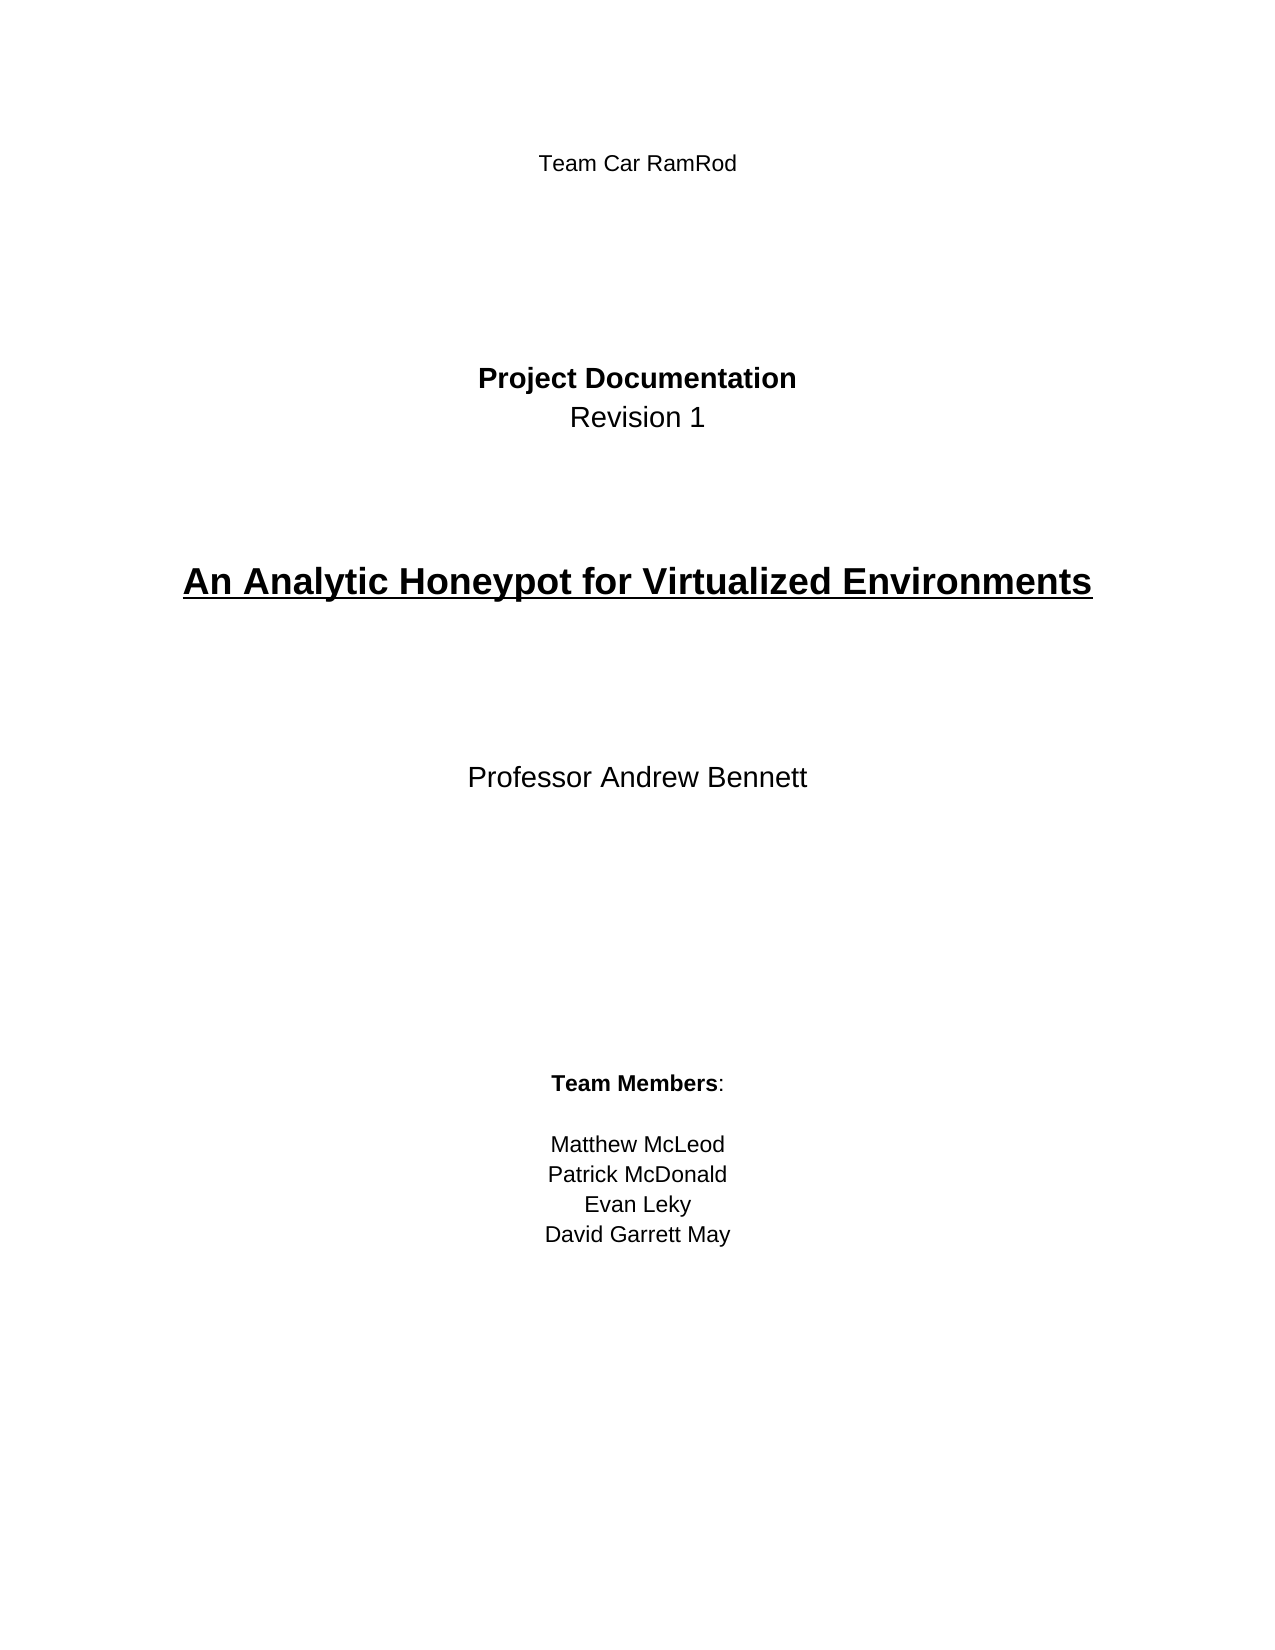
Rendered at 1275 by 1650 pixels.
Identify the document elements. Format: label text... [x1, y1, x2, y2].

text Project Documentation [150, 361, 1125, 395]
text Team Car RamRod [150, 150, 1125, 176]
text Revision 1 [150, 400, 1125, 433]
text Patrick McDonald [150, 1161, 1125, 1187]
text Matthew McLeod [150, 1131, 1125, 1157]
text Evan Leky [150, 1191, 1125, 1218]
text An Analytic Honeypot for Virtualized Environments [150, 559, 1125, 602]
text David Garrett May [150, 1221, 1125, 1248]
text Professor Andrew Bennett [150, 760, 1125, 793]
text Team Members: [150, 1070, 1125, 1097]
